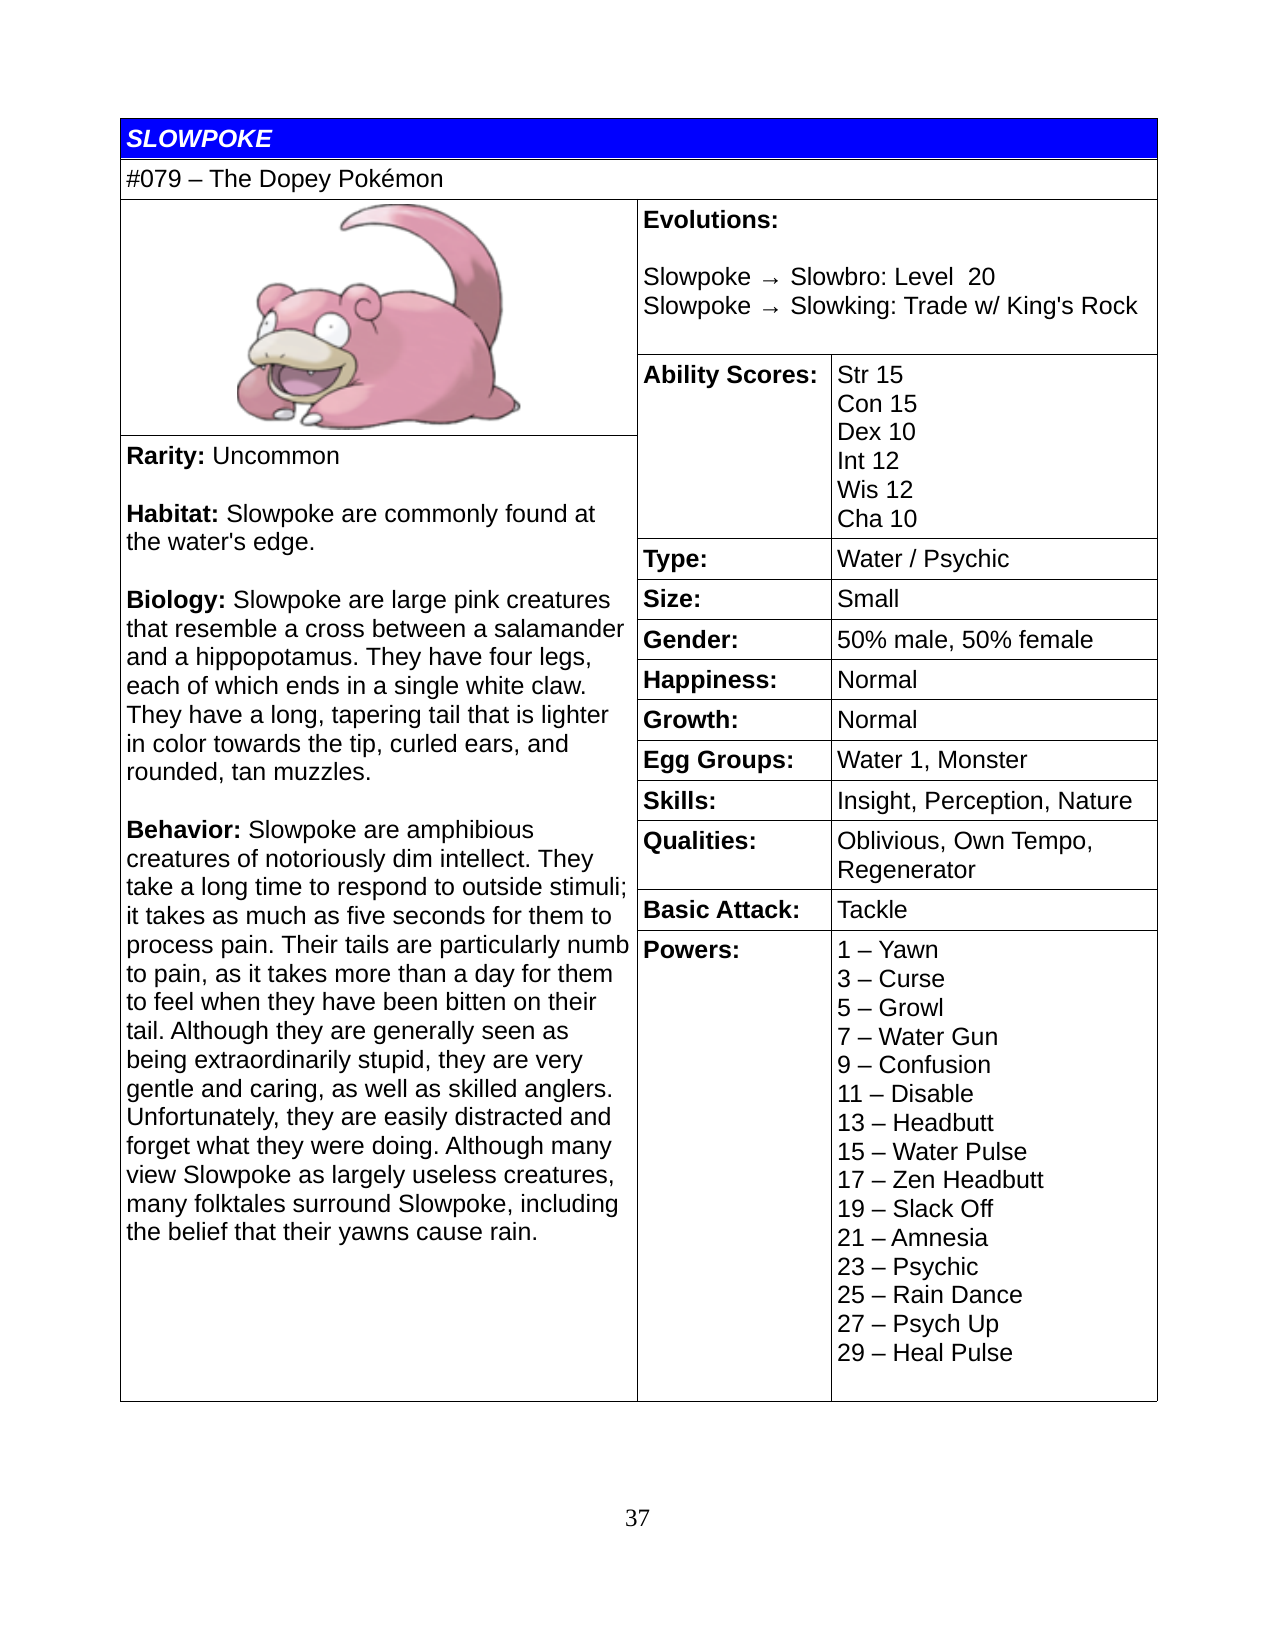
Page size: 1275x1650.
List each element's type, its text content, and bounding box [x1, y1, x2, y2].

table_cell Skills: [638, 781, 831, 820]
table_cell Normal [832, 700, 1157, 740]
table_cell Str 15 Con 15 Dex 10 Int 12 Wis 12 Cha 10 [832, 355, 1157, 538]
table_cell Rarity: Uncommon Habitat: Slowpoke are commonly found at the water's edge. Biology: Slowpoke are large pink creatures that resemble a cross between a salamander and a hippopotamus. They have four legs, each of which ends in a single white claw. They have a long, tapering tail that is lighter in color towards the tip, curled ears, and rounded, tan muzzles. Behavior: Slowpoke are amphibious creatures of notoriously dim intellect. They take a long time to respond to outside stimuli; it takes as much as five seconds for them to process pain. Their tails are particularly numb to pain, as it takes more than a day for them to feel when they have been bitten on their tail. Although they are generally seen as being extraordinarily stupid, they are very gentle and caring, as well as skilled anglers. Unfortunately, they are easily distracted and forget what they were doing. Although many view Slowpoke as largely useless creatures, many folktales surround Slowpoke, including the belief that their yawns cause rain. [121, 436, 637, 1401]
table_cell Oblivious, Own Tempo, Regenerator [832, 821, 1157, 889]
table_cell Tackle [832, 890, 1157, 930]
table_cell Happiness: [638, 660, 831, 699]
table_cell #079 – The Dopey Pokémon [121, 160, 1157, 199]
picture [237, 204, 521, 430]
table_cell Type: [638, 539, 831, 578]
table_header SLOWPOKE [121, 119, 1157, 158]
table_cell Small [832, 580, 1157, 619]
table_cell Basic Attack: [638, 890, 831, 930]
table_cell Powers: [638, 931, 831, 1401]
table_cell 1 – Yawn 3 – Curse 5 – Growl 7 – Water Gun 9 – Confusion 11 – Disable 13 – Headbutt 15 – Water Pulse 17 – Zen Headbutt 19 – Slack Off 21 – Amnesia 23 – Psychic 25 – Rain Dance 27 – Psych Up 29 – Heal Pulse [832, 931, 1157, 1401]
table_cell Water 1, Monster [832, 741, 1157, 780]
table_cell Egg Groups: [638, 741, 831, 780]
table_cell [121, 200, 637, 435]
table_cell Ability Scores: [638, 355, 831, 538]
table_cell 50% male, 50% female [832, 620, 1157, 659]
table_cell Water / Psychic [832, 539, 1157, 578]
table_cell Qualities: [638, 821, 831, 889]
table_cell Normal [832, 660, 1157, 699]
table_cell Insight, Perception, Nature [832, 781, 1157, 820]
table_cell Evolutions: Slowpoke → Slowbro: Level 20 Slowpoke → Slowking: Trade w/ King's Rock [638, 200, 1157, 354]
table_cell Size: [638, 580, 831, 619]
table_cell Gender: [638, 620, 831, 659]
table_cell Growth: [638, 700, 831, 740]
